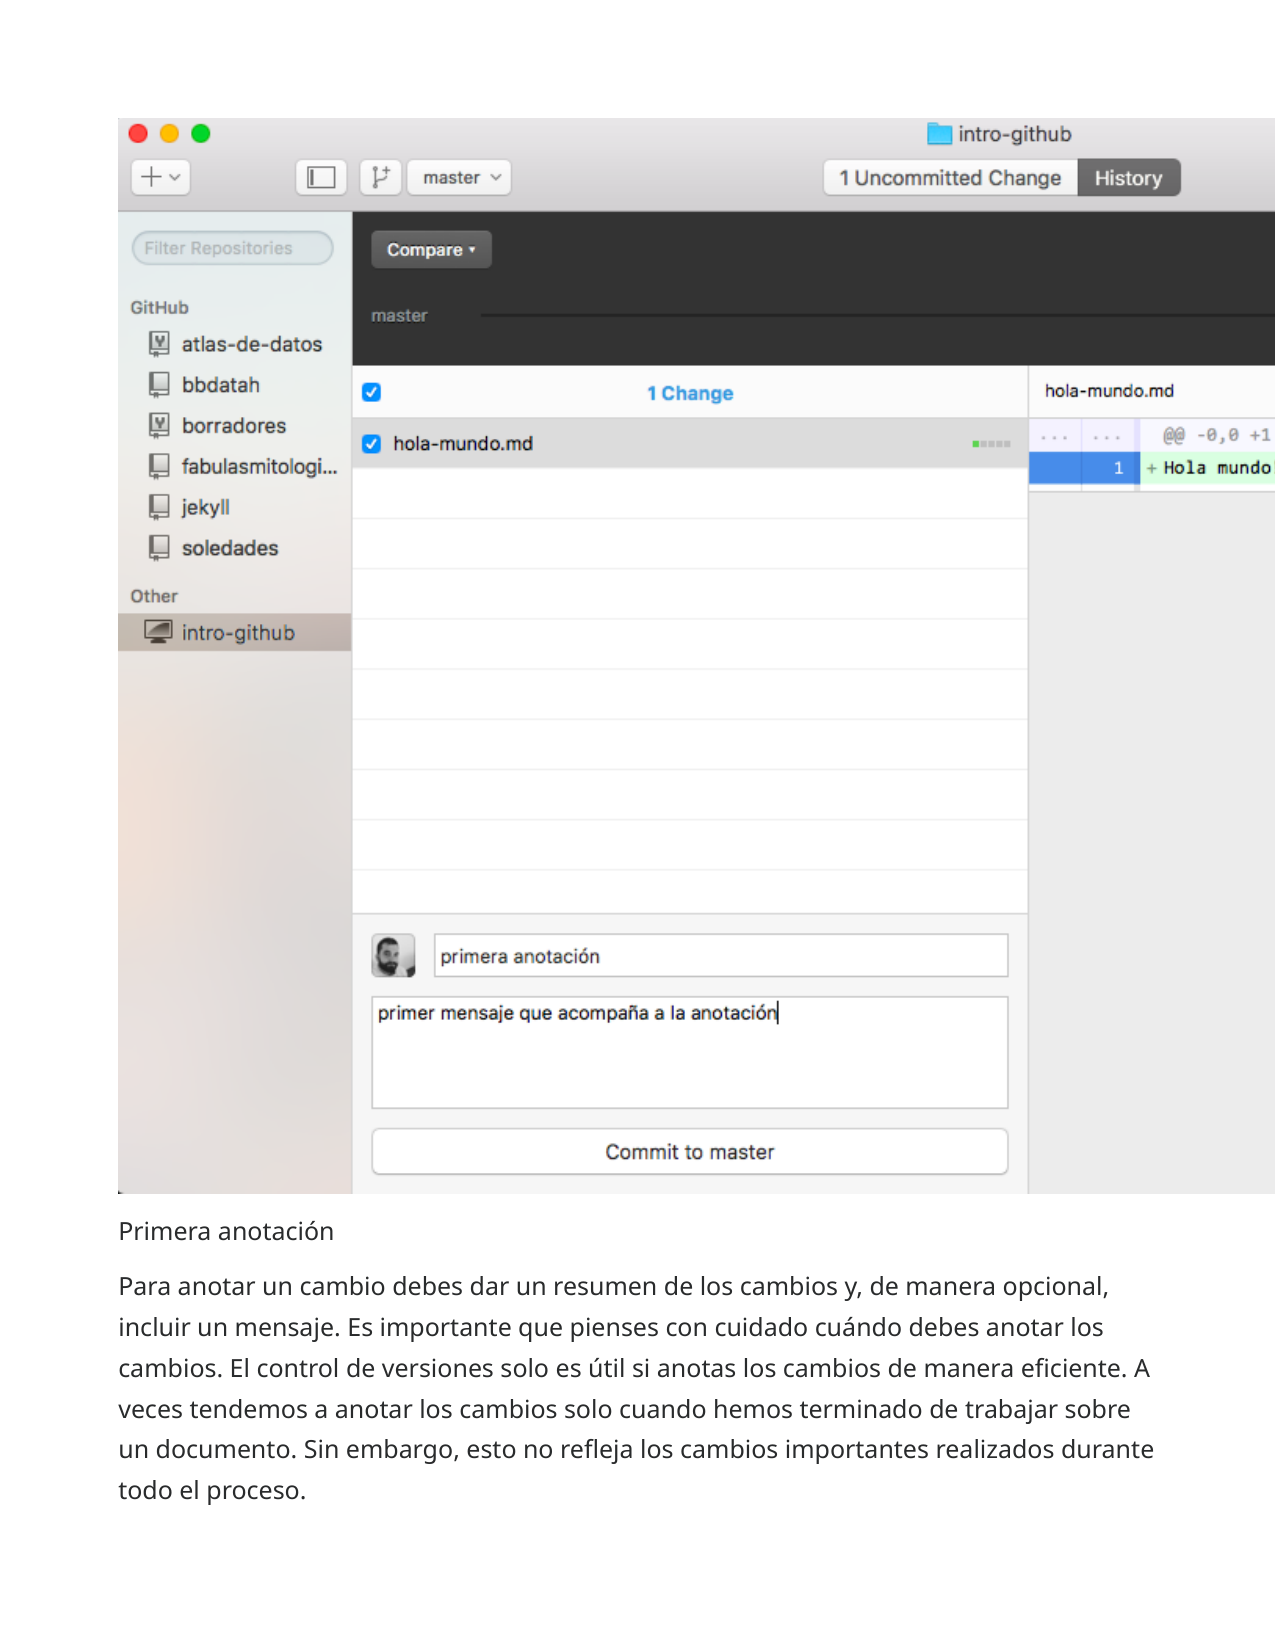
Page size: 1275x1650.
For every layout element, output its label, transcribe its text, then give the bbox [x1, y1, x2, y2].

picture [118, 118, 1275, 1194]
text Primera anotación [118, 1213, 1157, 1247]
text Para anotar un cambio debes dar un resumen de los cambios y, de manera opcional, incluir un mensaje. Es importante que pienses con cuidado cuándo debes anotar los cambios. El control de versiones solo es útil si anotas los cambios de manera eficiente. A veces tendemos a anotar los cambios solo cuando hemos terminado de trabajar sobre un documento. Sin embargo, esto no refleja los cambios importantes realizados durante todo el proceso. [118, 1269, 1157, 1507]
